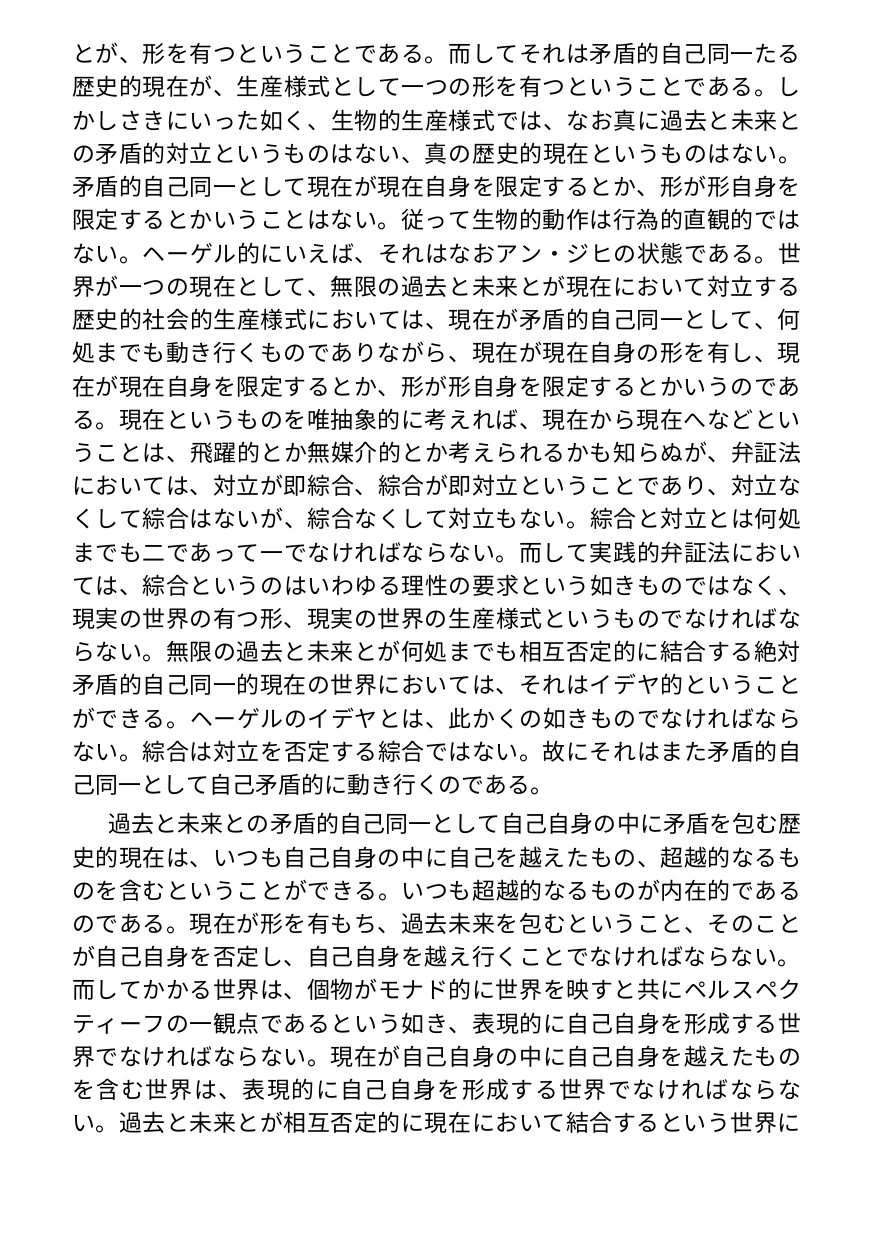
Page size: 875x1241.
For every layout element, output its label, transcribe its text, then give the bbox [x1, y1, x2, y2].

text 過去と未来との矛盾的自己同一として自己自身の中に矛盾を包む歴史的現在は、いつも自己自身の中に自己を越えたもの、超越的なるものを含むということができる。いつも超越的なるものが内在的であるのである。現在が形を有もち、過去未来を包むということ、そのことが自己自身を否定し、自己自身を越え行くことでなければならない。而してかかる世界は、個物がモナド的に世界を映すと共にペルスペクティーフの一観点であるという如き、表現的に自己自身を形成する世界でなければならない。現在が自己自身の中に自己自身を越えたものを含む世界は、表現的に自己自身を形成する世界でなければならない。過去と未来とが相互否定的に現在において結合するという世界に [72, 806, 802, 1138]
text とが、形を有つということである。而してそれは矛盾的自己同一たる歴史的現在が、生産様式として一つの形を有つということである。しかしさきにいった如く、生物的生産様式では、なお真に過去と未来との矛盾的対立というものはない、真の歴史的現在というものはない。矛盾的自己同一として現在が現在自身を限定するとか、形が形自身を限定するとかいうことはない。従って生物的動作は行為的直観的ではない。ヘーゲル的にいえば、それはなおアン・ジヒの状態である。世界が一つの現在として、無限の過去と未来とが現在において対立する歴史的社会的生産様式においては、現在が矛盾的自己同一として、何処までも動き行くものでありながら、現在が現在自身の形を有し、現在が現在自身を限定するとか、形が形自身を限定するとかいうのである。現在というものを唯抽象的に考えれば、現在から現在へなどということは、飛躍的とか無媒介的とか考えられるかも知らぬが、弁証法においては、対立が即綜合、綜合が即対立ということであり、対立なくして綜合はないが、綜合なくして対立もない。綜合と対立とは何処までも二であって一でなければならない。而して実践的弁証法においては、綜合というのはいわゆる理性の要求という如きものではなく、現実の世界の有つ形、現実の世界の生産様式というものでなければならない。無限の過去と未来とが何処までも相互否定的に結合する絶対矛盾的自己同一的現在の世界においては、それはイデヤ的ということができる。ヘーゲルのイデヤとは、此かくの如きものでなければならない。綜合は対立を否定する綜合ではない。故にそれはまた矛盾的自己同一として自己矛盾的に動き行くのである。 [72, 36, 802, 800]
